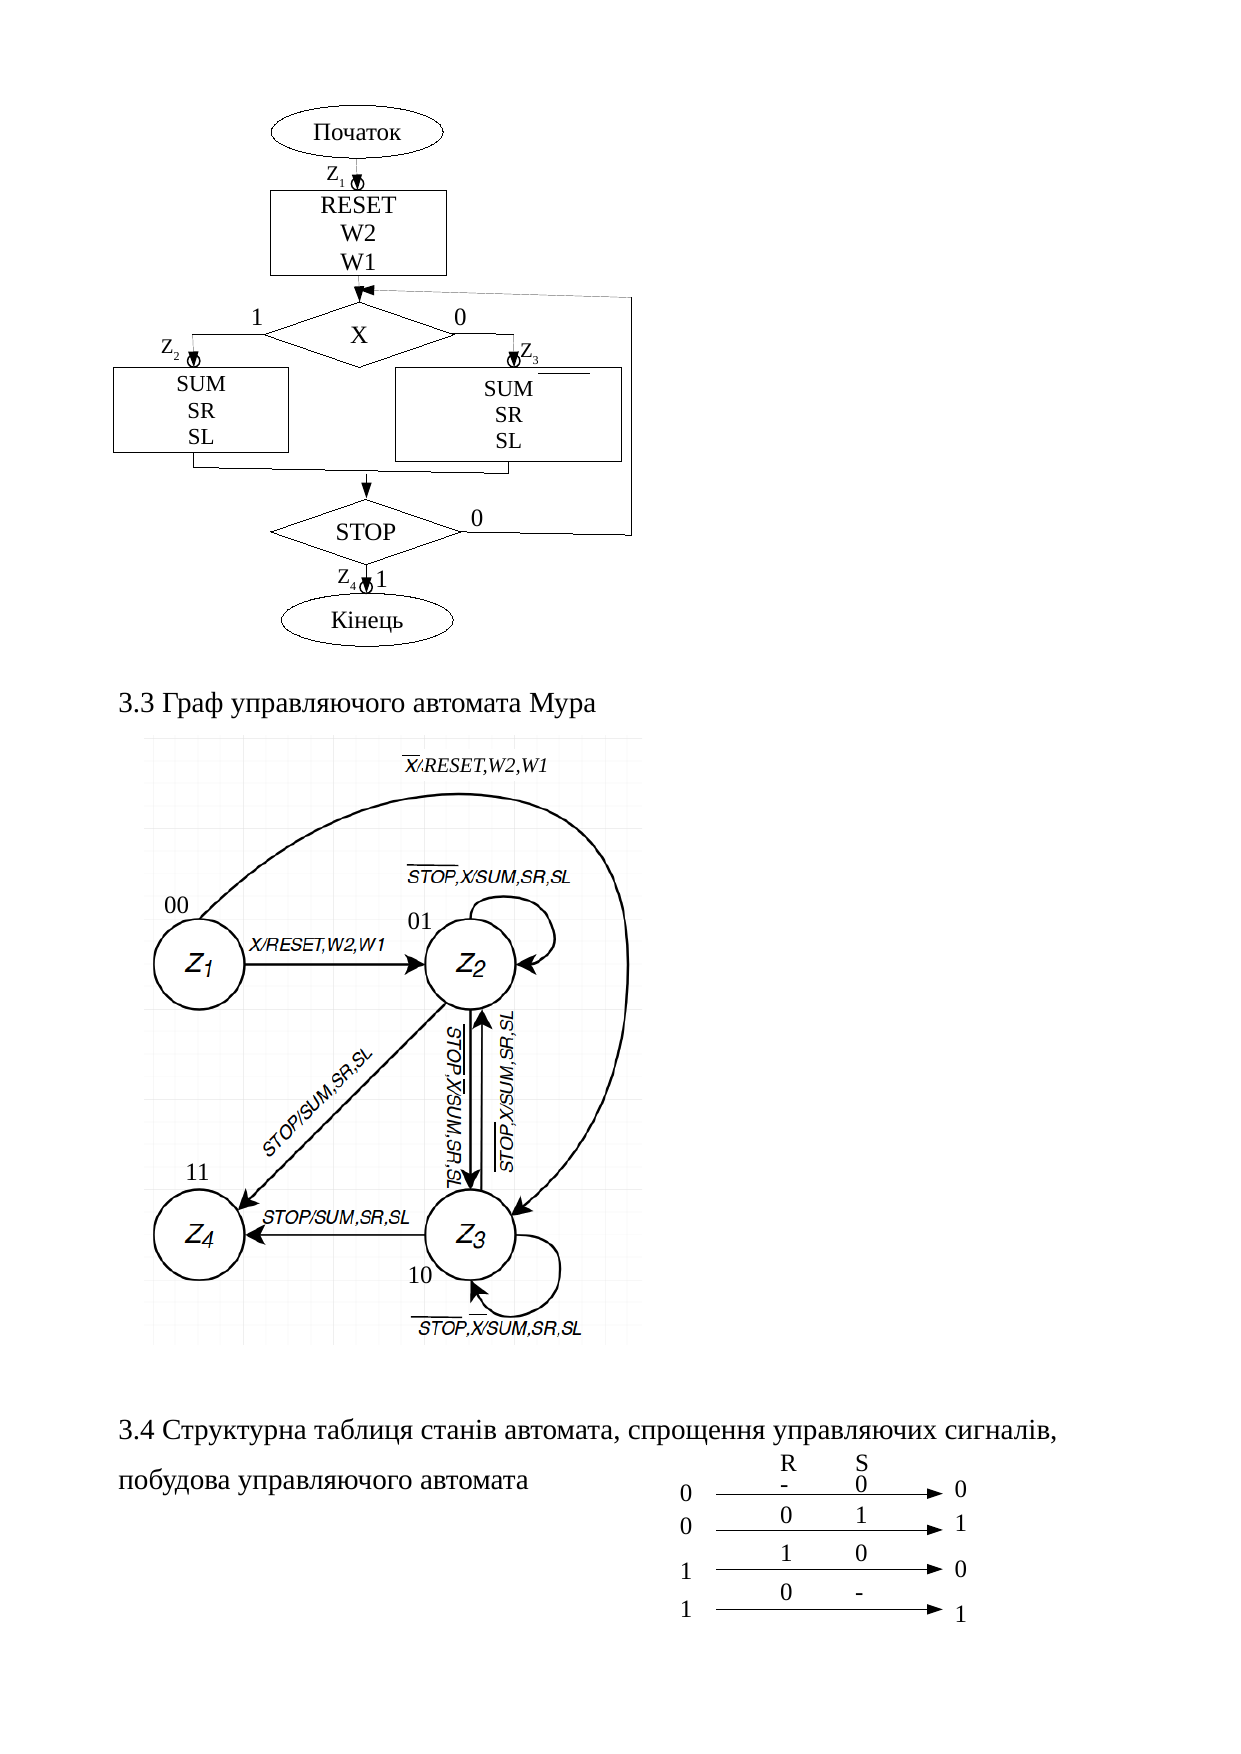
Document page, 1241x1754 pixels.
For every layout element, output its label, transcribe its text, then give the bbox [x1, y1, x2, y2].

text 3.3 Граф управляючого автомата Мура [118, 685, 1122, 718]
text 3.4 Структурна таблиця станів автомата, спрощення управляючих сигналів, побудова управляючого автомата [118, 1412, 1122, 1496]
picture [144, 735, 643, 1345]
